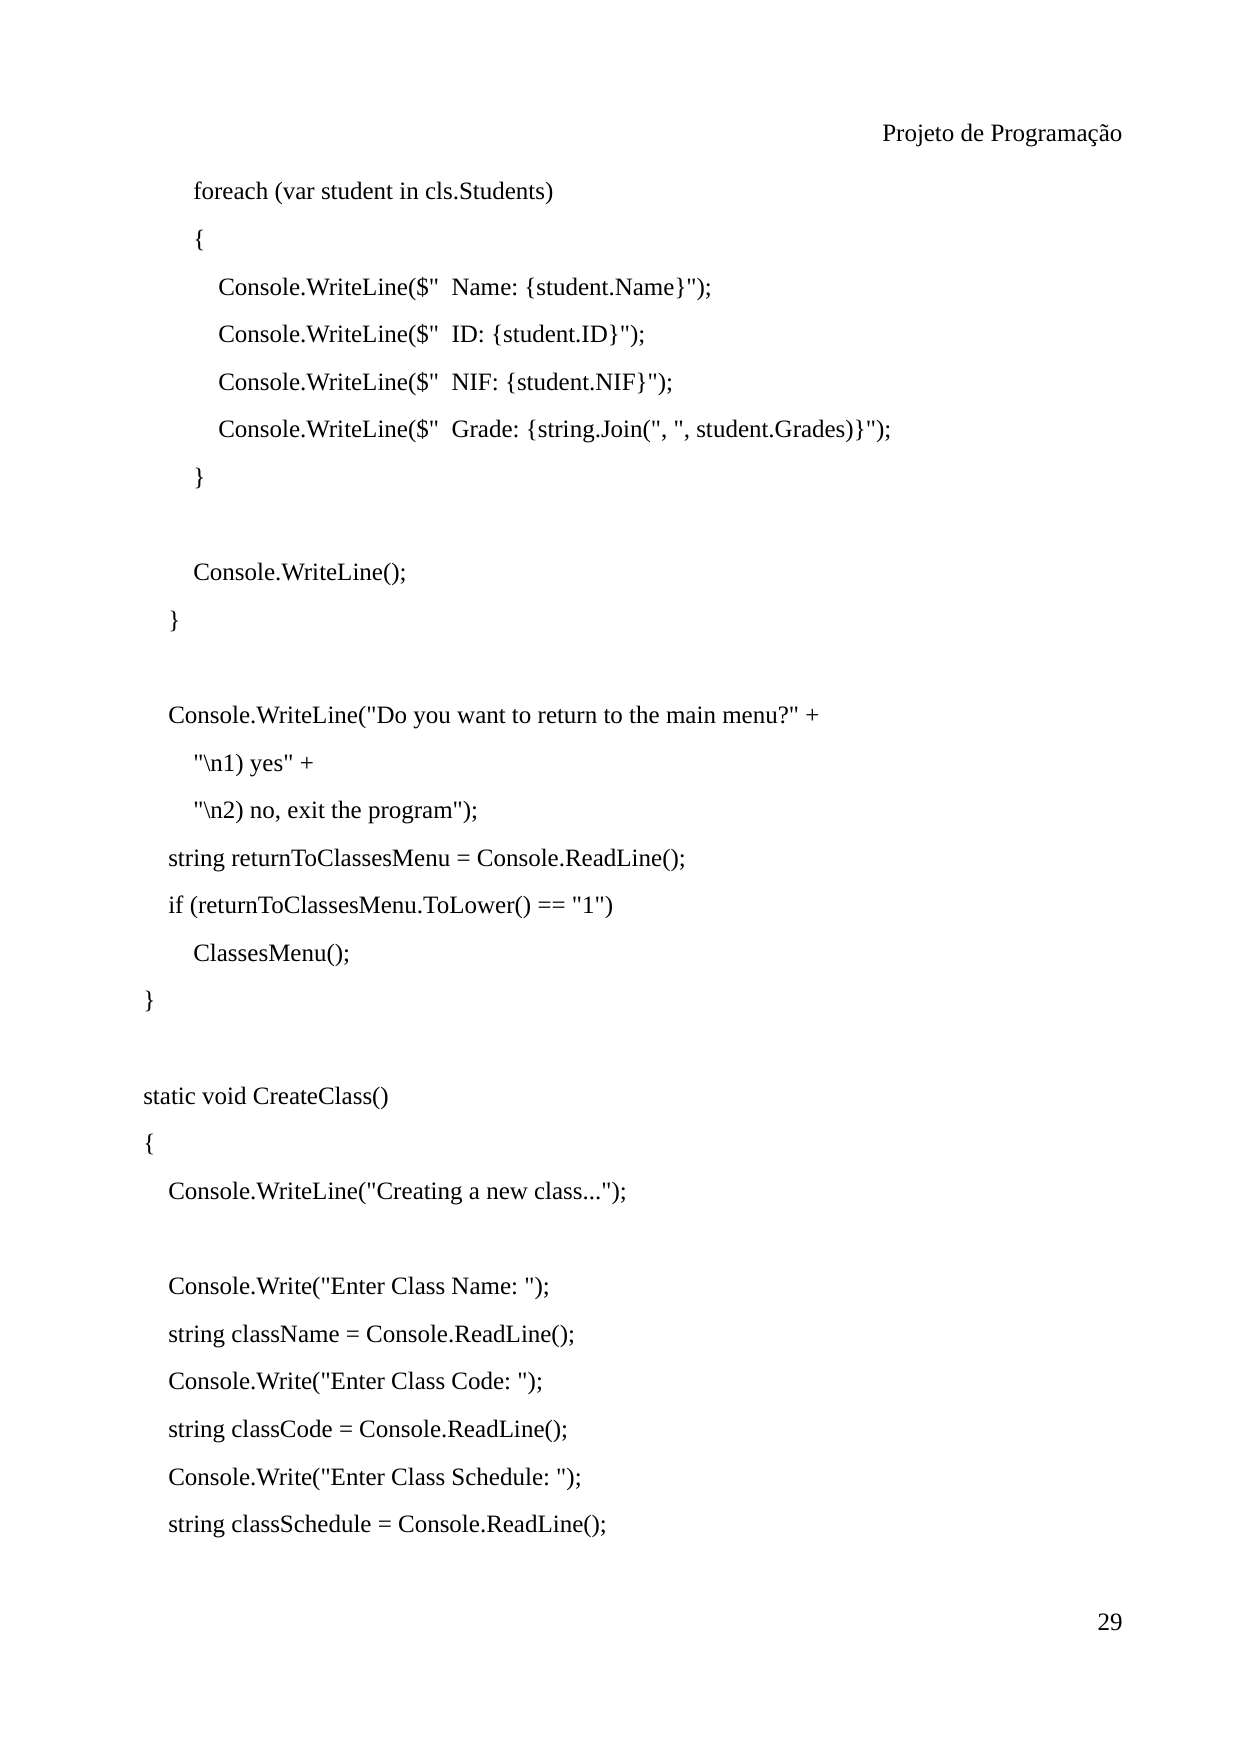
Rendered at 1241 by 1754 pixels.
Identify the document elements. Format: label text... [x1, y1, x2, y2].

text Console.Write("Enter Class Code: "); [118, 1366, 1122, 1395]
text string classSchedule = Console.ReadLine(); [118, 1509, 1122, 1538]
text Console.WriteLine($" ID: {student.ID}"); [118, 319, 1122, 348]
text } [118, 605, 1122, 633]
text Console.WriteLine($" NIF: {student.NIF}"); [118, 367, 1122, 396]
text string classCode = Console.ReadLine(); [118, 1414, 1122, 1443]
text string className = Console.ReadLine(); [118, 1319, 1122, 1348]
text Console.WriteLine("Creating a new class..."); [118, 1176, 1122, 1205]
text ClassesMenu(); [118, 938, 1122, 967]
text Console.WriteLine(); [118, 557, 1122, 586]
text Console.WriteLine("Do you want to return to the main menu?" + [118, 700, 1122, 729]
text "\n1) yes" + [118, 748, 1122, 776]
text { [118, 224, 1122, 253]
text Console.WriteLine($" Name: {student.Name}"); [118, 272, 1122, 300]
text static void CreateClass() [118, 1081, 1122, 1109]
text if (returnToClassesMenu.ToLower() == "1") [118, 890, 1122, 919]
text foreach (var student in cls.Students) [118, 176, 1122, 205]
text "\n2) no, exit the program"); [118, 795, 1122, 824]
text } [118, 986, 1122, 1014]
text string returnToClassesMenu = Console.ReadLine(); [118, 843, 1122, 872]
text { [118, 1128, 1122, 1157]
text Console.Write("Enter Class Name: "); [118, 1271, 1122, 1300]
text } [118, 462, 1122, 491]
text Console.Write("Enter Class Schedule: "); [118, 1462, 1122, 1490]
text Console.WriteLine($" Grade: {string.Join(", ", student.Grades)}"); [118, 414, 1122, 443]
